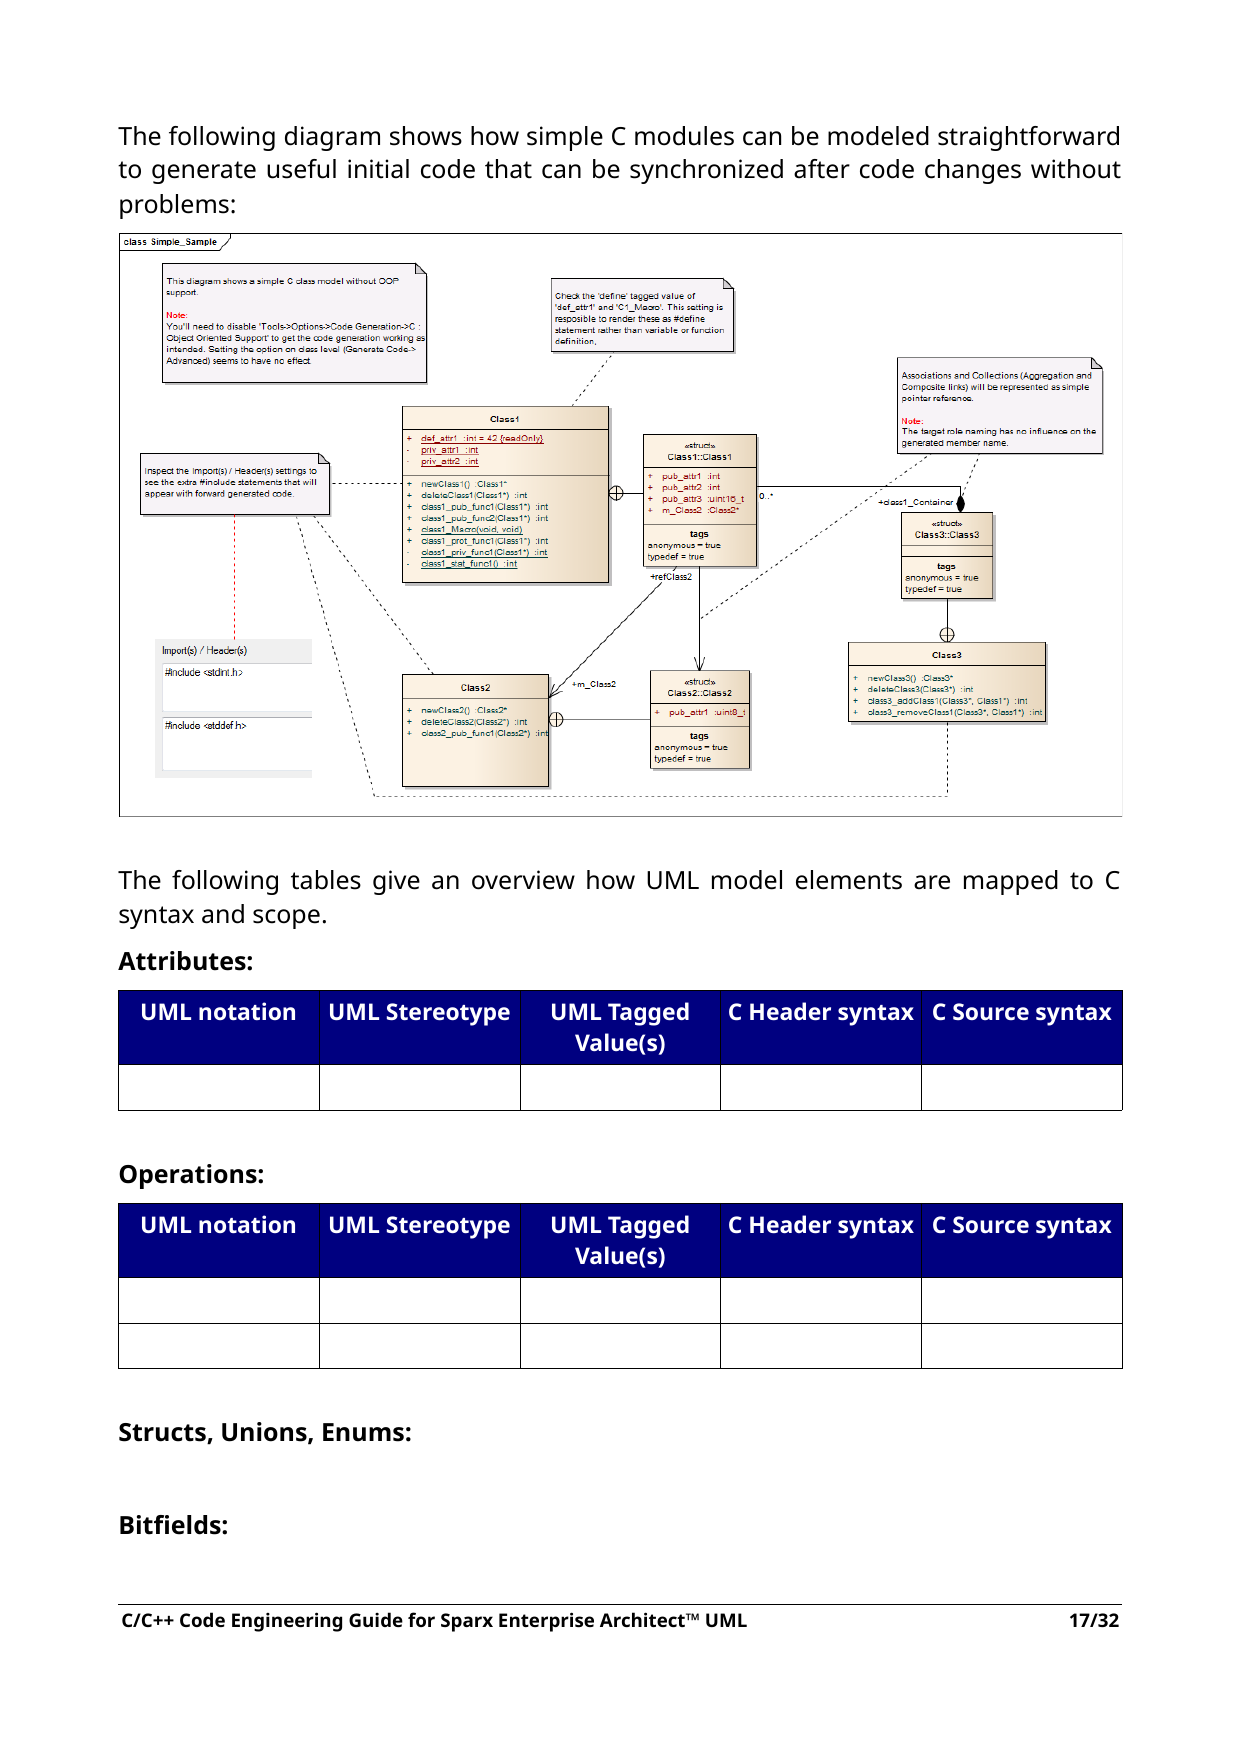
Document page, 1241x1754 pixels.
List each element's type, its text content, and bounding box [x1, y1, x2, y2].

table_header UML notation [119, 991, 319, 1064]
picture [118, 232, 1123, 817]
text Attributes: [118, 943, 1122, 977]
table_cell [922, 1065, 1122, 1110]
table_cell [521, 1324, 720, 1368]
table_header C Source syntax [922, 991, 1122, 1064]
table_cell [521, 1065, 720, 1110]
table_header UML Stereotype [320, 1204, 520, 1277]
text Bitfields: [118, 1508, 1122, 1542]
table_header C Header syntax [721, 1204, 921, 1277]
table_cell [721, 1324, 921, 1368]
table_header C Header syntax [721, 991, 921, 1064]
table_header UML Stereotype [320, 991, 520, 1064]
table_cell [119, 1278, 319, 1323]
table_cell [521, 1278, 720, 1323]
table_cell [922, 1324, 1122, 1368]
table_cell [320, 1278, 520, 1323]
table_cell [721, 1065, 921, 1110]
table_cell [721, 1278, 921, 1323]
text The following tables give an overview how UML model elements are mapped to C syntax and scope. [118, 863, 1122, 931]
table_cell [119, 1065, 319, 1110]
table_header UML notation [119, 1204, 319, 1277]
text The following diagram shows how simple C modules can be modeled straightforward to generate useful initial code that can be synchronized after code changes without problems: [118, 118, 1122, 220]
table_cell [119, 1324, 319, 1368]
text Structs, Unions, Enums: [118, 1415, 1122, 1449]
text Operations: [118, 1156, 1122, 1190]
table_header C Source syntax [922, 1204, 1122, 1277]
table_header UML Tagged Value(s) [521, 1204, 720, 1277]
table_cell [320, 1065, 520, 1110]
table_header UML Tagged Value(s) [521, 991, 720, 1064]
table_cell [922, 1278, 1122, 1323]
table_cell [320, 1324, 520, 1368]
